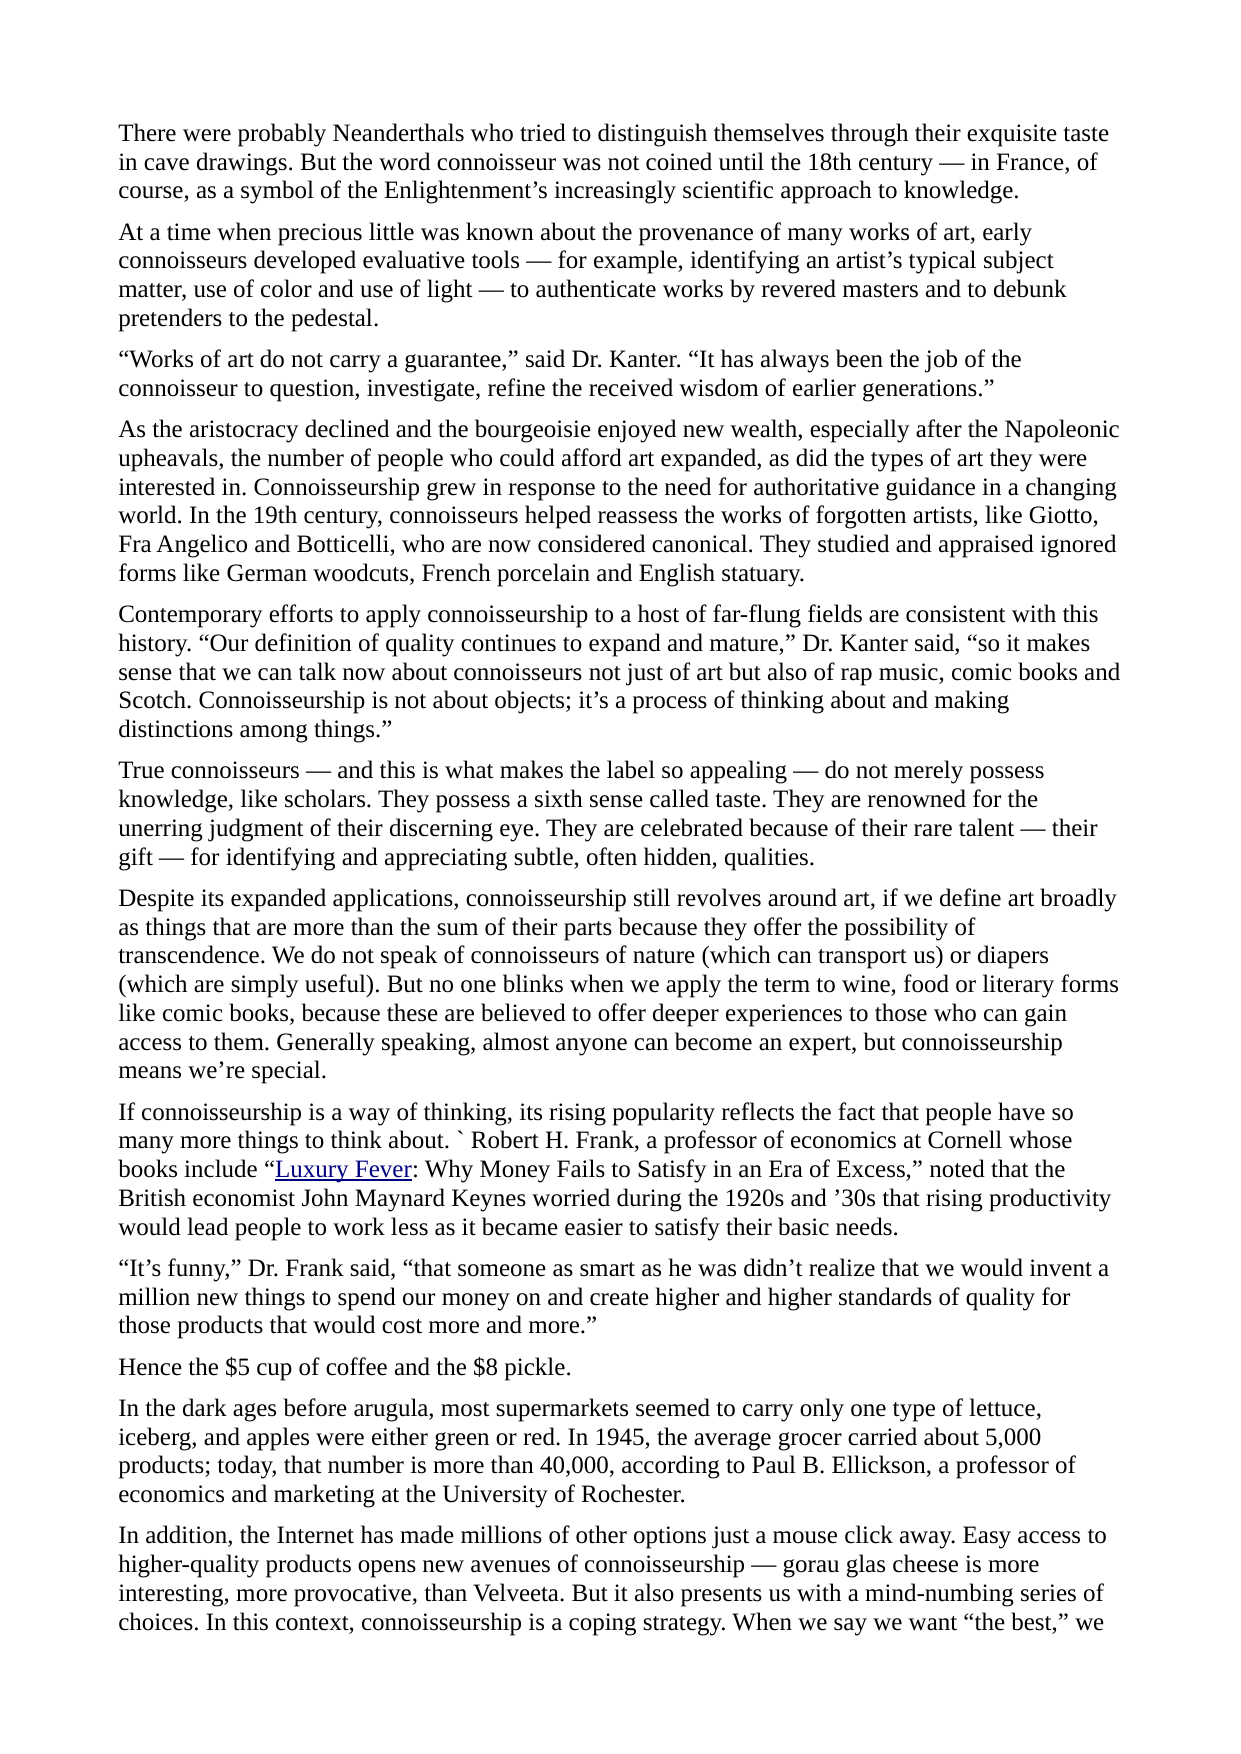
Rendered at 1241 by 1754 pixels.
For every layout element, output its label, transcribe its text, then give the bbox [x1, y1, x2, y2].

text “It’s funny,” Dr. Frank said, “that someone as smart as he was didn’t realize that we would invent a million new things to spend our money on and create higher and higher standards of quality for those products that would cost more and more.” [118, 1253, 1122, 1339]
text At a time when precious little was known about the provenance of many works of art, early connoisseurs developed evaluative tools — for example, identifying an artist’s typical subject matter, use of color and use of light — to authenticate works by revered masters and to debunk pretenders to the pedestal. [118, 217, 1122, 332]
text In addition, the Internet has made millions of other options just a mouse click away. Easy access to higher-quality products opens new avenues of connoisseurship — gorau glas cheese is more interesting, more provocative, than Velveeta. But it also presents us with a mind-numbing series of choices. In this context, connoisseurship is a coping strategy. When we say we want “the best,” we [118, 1521, 1122, 1636]
text As the aristocracy declined and the bourgeoisie enjoyed new wealth, especially after the Napoleonic upheavals, the number of people who could afford art expanded, as did the types of art they were interested in. Connoisseurship grew in response to the need for authoritative guidance in a changing world. In the 19th century, connoisseurs helped reassess the works of forgotten artists, like Giotto, Fra Angelico and Botticelli, who are now considered canonical. They studied and appraised ignored forms like German woodcuts, French porcelain and English statuary. [118, 414, 1122, 587]
text True connoisseurs — and this is what makes the label so appealing — do not merely possess knowledge, like scholars. They possess a sixth sense called taste. They are renowned for the unerring judgment of their discerning eye. They are celebrated because of their rare talent — their gift — for identifying and appreciating subtle, often hidden, qualities. [118, 756, 1122, 871]
text If connoisseurship is a way of thinking, its rising popularity reflects the fact that people have so many more things to think about. ` Robert H. Frank, a professor of economics at Cornell whose books include “Luxury Fever: Why Money Fails to Satisfy in an Era of Excess,” noted that the British economist John Maynard Keynes worried during the 1920s and ’30s that rising productivity would lead people to work less as it became easier to satisfy their basic needs. [118, 1097, 1122, 1241]
text There were probably Neanderthals who tried to distinguish themselves through their exquisite taste in cave drawings. But the word connoisseur was not coined until the 18th century — in France, of course, as a symbol of the Enlightenment’s increasingly scientific approach to knowledge. [118, 118, 1122, 204]
text Hence the $5 cup of coffee and the $8 pickle. [118, 1352, 1122, 1381]
text Contemporary efforts to apply connoisseurship to a host of far-flung fields are consistent with this history. “Our definition of quality continues to expand and mature,” Dr. Kanter said, “so it makes sense that we can talk now about connoisseurs not just of art but also of rap music, comic books and Scotch. Connoisseurship is not about objects; it’s a process of thinking about and making distinctions among things.” [118, 599, 1122, 743]
text Despite its expanded applications, connoisseurship still revolves around art, if we define art broadly as things that are more than the sum of their parts because they offer the possibility of transcendence. We do not speak of connoisseurs of nature (which can transport us) or diapers (which are simply useful). But no one blinks when we apply the term to wine, food or literary forms like comic books, because these are believed to offer deeper experiences to those who can gain access to them. Generally speaking, almost anyone can become an expert, but connoisseurship means we’re special. [118, 883, 1122, 1084]
text In the dark ages before arugula, most supermarkets seemed to carry only one type of lettuce, iceberg, and apples were either green or red. In 1945, the average grocer carried about 5,000 products; today, that number is more than 40,000, according to Paul B. Ellickson, a professor of economics and marketing at the University of Rochester. [118, 1393, 1122, 1508]
text “Works of art do not carry a guarantee,” said Dr. Kanter. “It has always been the job of the connoisseur to question, investigate, refine the received wisdom of earlier generations.” [118, 344, 1122, 402]
